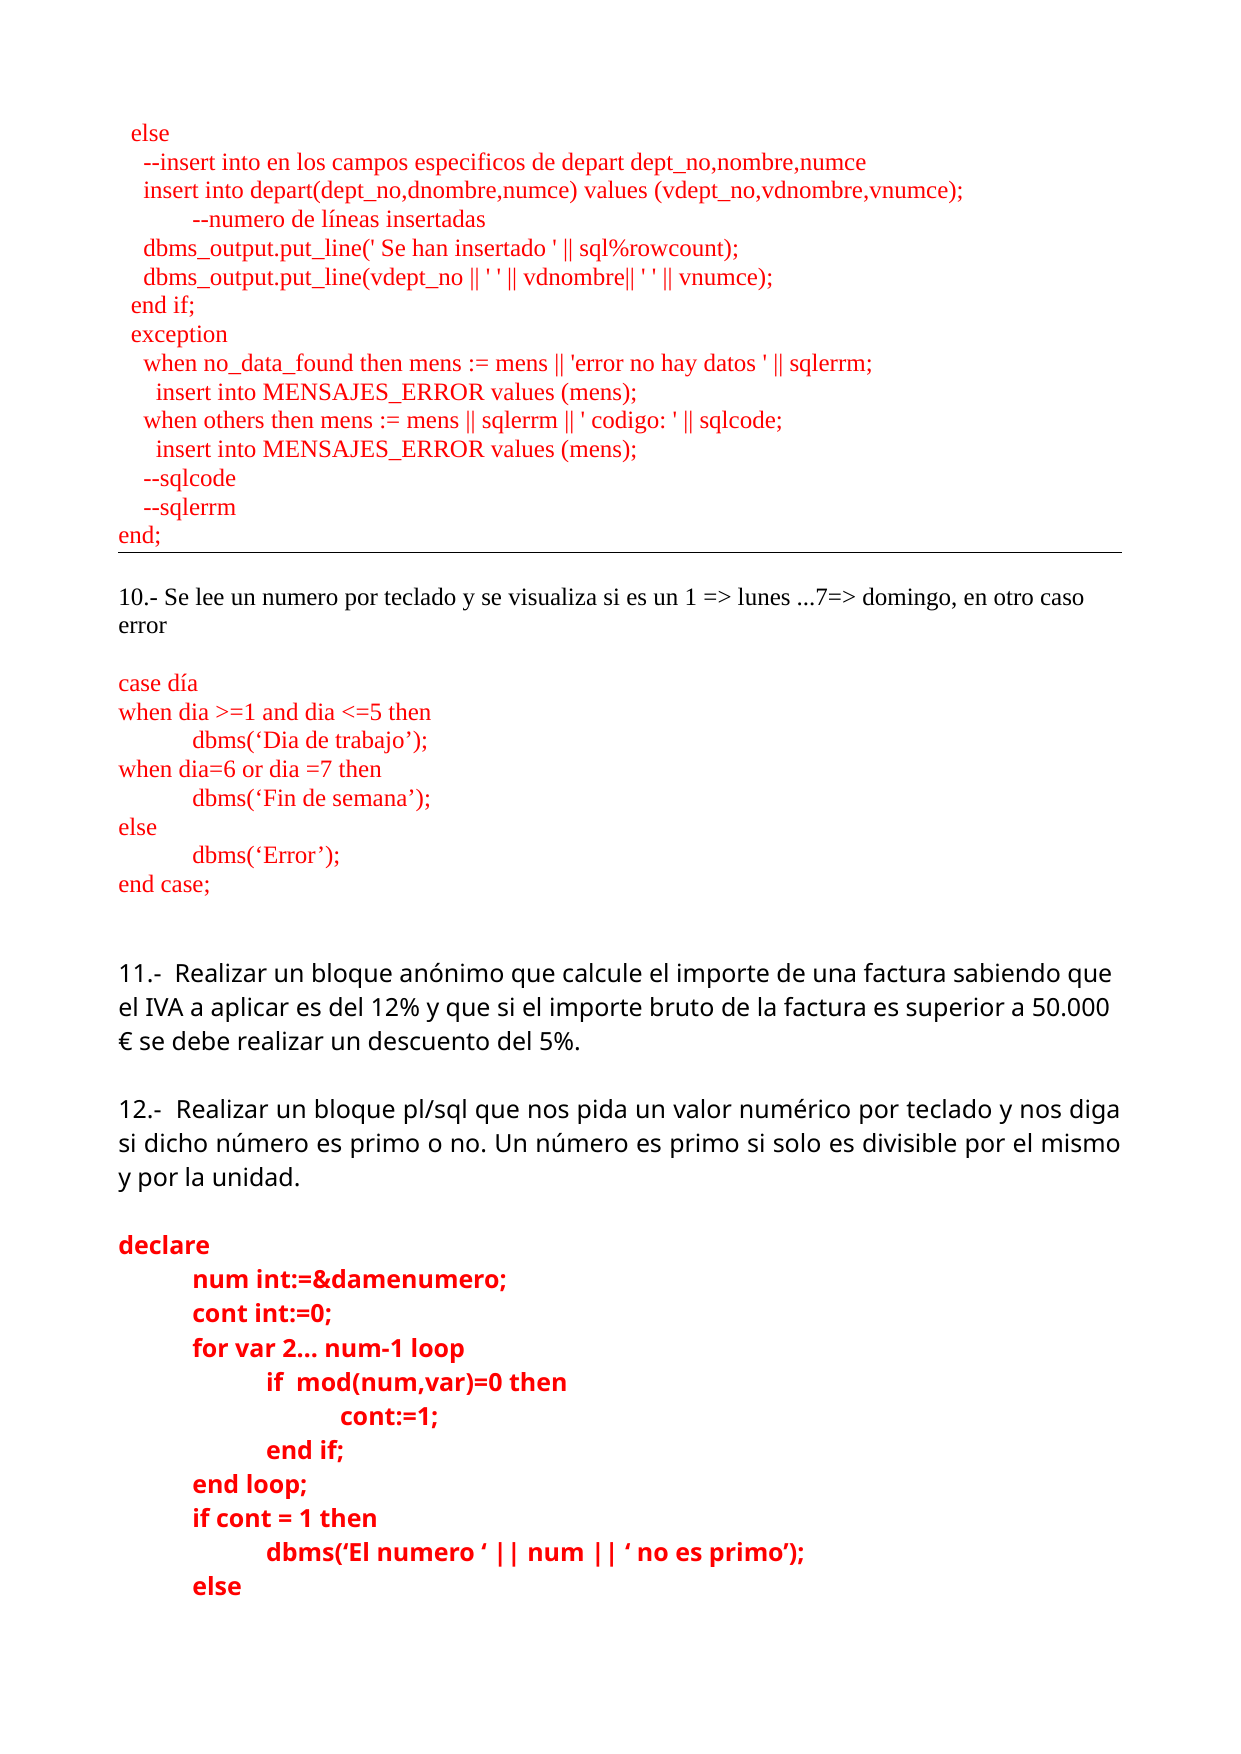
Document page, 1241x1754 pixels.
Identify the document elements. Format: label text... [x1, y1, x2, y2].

text end loop; [118, 1466, 1122, 1501]
text else [118, 118, 1122, 147]
text when others then mens := mens || sqlerrm || ' codigo: ' || sqlcode; [118, 406, 1122, 434]
text case día [118, 668, 1122, 697]
text if mod(num,var)=0 then [118, 1364, 1122, 1398]
text dbms(‘Fin de semana’); [118, 783, 1122, 812]
text if cont = 1 then [118, 1501, 1122, 1534]
text when dia >=1 and dia <=5 then [118, 697, 1122, 726]
text dbms_output.put_line(' Se han insertado ' || sql%rowcount); [118, 233, 1122, 262]
text dbms_output.put_line(vdept_no || ' ' || vdnombre|| ' ' || vnumce); [118, 262, 1122, 291]
text end if; [118, 291, 1122, 319]
text dbms(‘Error’); [118, 841, 1122, 869]
text --insert into en los campos especificos de depart dept_no,nombre,numce [118, 147, 1122, 176]
text declare [118, 1228, 1122, 1262]
text dbms(‘Dia de trabajo’); [118, 726, 1122, 754]
text cont int:=0; [118, 1296, 1122, 1330]
text end if; [118, 1432, 1122, 1466]
text end; [118, 521, 1122, 552]
text 12.- Realizar un bloque pl/sql que nos pida un valor numérico por teclado y nos diga si dicho número es primo o no. Un número es primo si solo es divisible por el mismo y por la unidad. [118, 1092, 1122, 1194]
text cont:=1; [118, 1398, 1122, 1432]
text exception [118, 319, 1122, 348]
text end case; [118, 869, 1122, 898]
text else [118, 1569, 1122, 1603]
text else [118, 812, 1122, 841]
text for var 2… num-1 loop [118, 1330, 1122, 1364]
text when dia=6 or dia =7 then [118, 754, 1122, 783]
text --numero de líneas insertadas [118, 204, 1122, 233]
text insert into MENSAJES_ERROR values (mens); [118, 377, 1122, 406]
text --sqlcode [118, 463, 1122, 492]
text 10.- Se lee un numero por teclado y se visualiza si es un 1 => lunes ...7=> domingo, en otro caso error [118, 582, 1122, 639]
text dbms(‘El numero ‘ || num || ‘ no es primo’); [118, 1534, 1122, 1569]
text 11.- Realizar un bloque anónimo que calcule el importe de una factura sabiendo que el IVA a aplicar es del 12% y que si el importe bruto de la factura es superior a 50.000 € se debe realizar un descuento del 5%. [118, 956, 1122, 1058]
text num int:=&damenumero; [118, 1262, 1122, 1296]
text --sqlerrm [118, 492, 1122, 521]
text when no_data_found then mens := mens || 'error no hay datos ' || sqlerrm; [118, 348, 1122, 377]
text insert into MENSAJES_ERROR values (mens); [118, 434, 1122, 463]
text insert into depart(dept_no,dnombre,numce) values (vdept_no,vdnombre,vnumce); [118, 176, 1122, 204]
